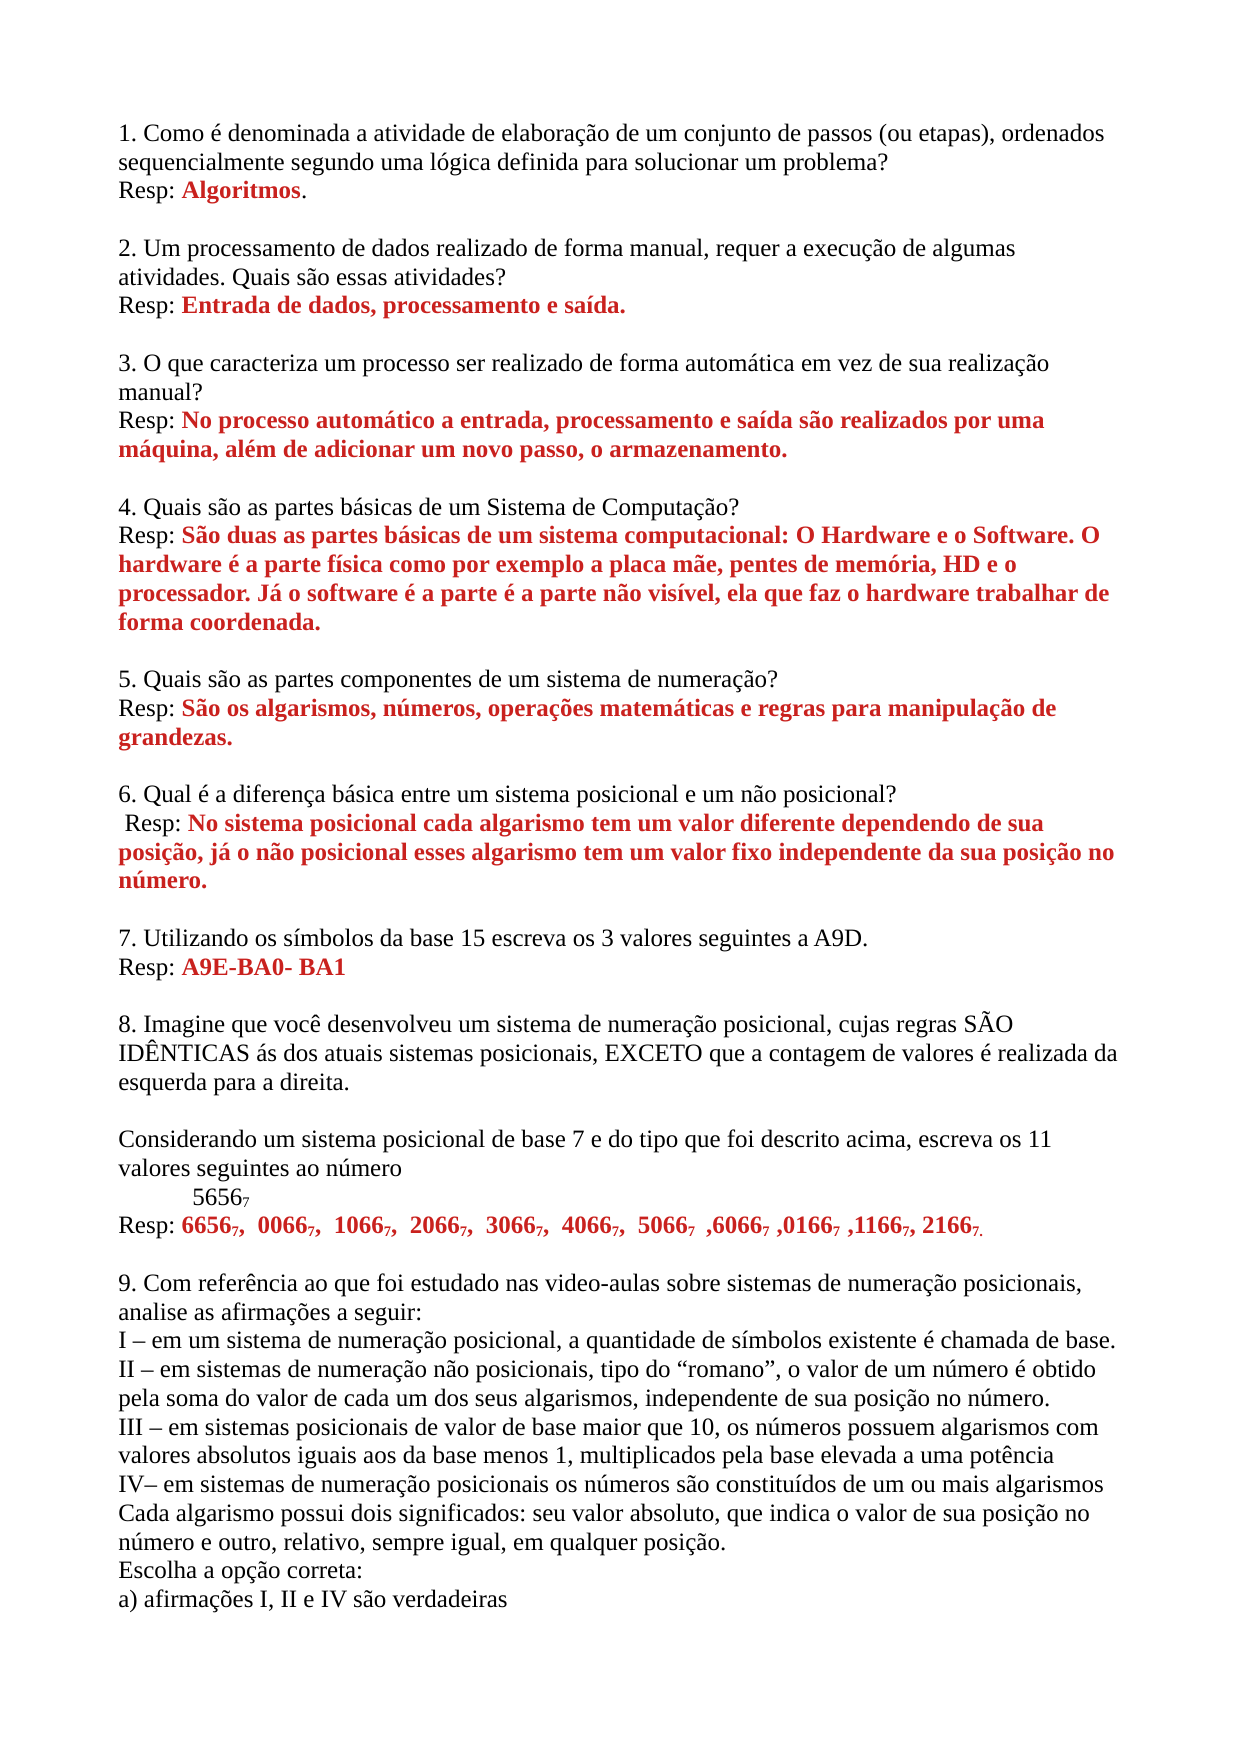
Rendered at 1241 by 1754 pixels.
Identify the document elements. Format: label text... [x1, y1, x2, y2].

text Resp: São os algarismos, números, operações matemáticas e regras para manipulação de grandezas. [118, 693, 1122, 751]
text Considerando um sistema posicional de base 7 e do tipo que foi descrito acima, escreva os 11 valores seguintes ao número [118, 1124, 1122, 1182]
text III – em sistemas posicionais de valor de base maior que 10, os números possuem algarismos com valores absolutos iguais aos da base menos 1, multiplicados pela base elevada a uma potência [118, 1412, 1122, 1469]
text 1. Como é denominada a atividade de elaboração de um conjunto de passos (ou etapas), ordenados sequencialmente segundo uma lógica definida para solucionar um problema? [118, 118, 1122, 176]
text 56567 [118, 1182, 1122, 1211]
text 5. Quais são as partes componentes de um sistema de numeração? [118, 664, 1122, 693]
text Resp: No processo automático a entrada, processamento e saída são realizados por uma máquina, além de adicionar um novo passo, o armazenamento. [118, 406, 1122, 463]
text 3. O que caracteriza um processo ser realizado de forma automática em vez de sua realização manual? [118, 348, 1122, 406]
text IV– em sistemas de numeração posicionais os números são constituídos de um ou mais algarismos Cada algarismo possui dois significados: seu valor absoluto, que indica o valor de sua posição no número e outro, relativo, sempre igual, em qualquer posição. [118, 1469, 1122, 1556]
text Resp: No sistema posicional cada algarismo tem um valor diferente dependendo de sua posição, já o não posicional esses algarismo tem um valor fixo independente da sua posição no número. [118, 808, 1122, 894]
text Escolha a opção correta: [118, 1556, 1122, 1584]
text Resp: Algoritmos. [118, 176, 1122, 204]
text 2. Um processamento de dados realizado de forma manual, requer a execução de algumas atividades. Quais são essas atividades? [118, 233, 1122, 291]
text 6. Qual é a diferença básica entre um sistema posicional e um não posicional? [118, 779, 1122, 808]
text Resp: São duas as partes básicas de um sistema computacional: O Hardware e o Software. O hardware é a parte física como por exemplo a placa mãe, pentes de memória, HD e o processador. Já o software é a parte é a parte não visível, ela que faz o hardware trabalhar de forma coordenada. [118, 521, 1122, 636]
text Resp: A9E-BA0- BA1 [118, 952, 1122, 981]
text Resp: Entrada de dados, processamento e saída. [118, 291, 1122, 319]
text 8. Imagine que você desenvolveu um sistema de numeração posicional, cujas regras SÃO IDÊNTICAS ás dos atuais sistemas posicionais, EXCETO que a contagem de valores é realizada da esquerda para a direita. [118, 1009, 1122, 1096]
text Resp: 66567, 00667, 10667, 20667, 30667, 40667, 50667 ,60667 ,01667 ,11667, 21667. [118, 1211, 1122, 1239]
text 4. Quais são as partes básicas de um Sistema de Computação? [118, 492, 1122, 521]
text a) afirmações I, II e IV são verdadeiras [118, 1584, 1122, 1613]
text 9. Com referência ao que foi estudado nas video-aulas sobre sistemas de numeração posicionais, analise as afirmações a seguir: [118, 1268, 1122, 1326]
text 7. Utilizando os símbolos da base 15 escreva os 3 valores seguintes a A9D. [118, 923, 1122, 952]
text II – em sistemas de numeração não posicionais, tipo do “romano”, o valor de um número é obtido pela soma do valor de cada um dos seus algarismos, independente de sua posição no número. [118, 1354, 1122, 1412]
text I – em um sistema de numeração posicional, a quantidade de símbolos existente é chamada de base. [118, 1326, 1122, 1354]
